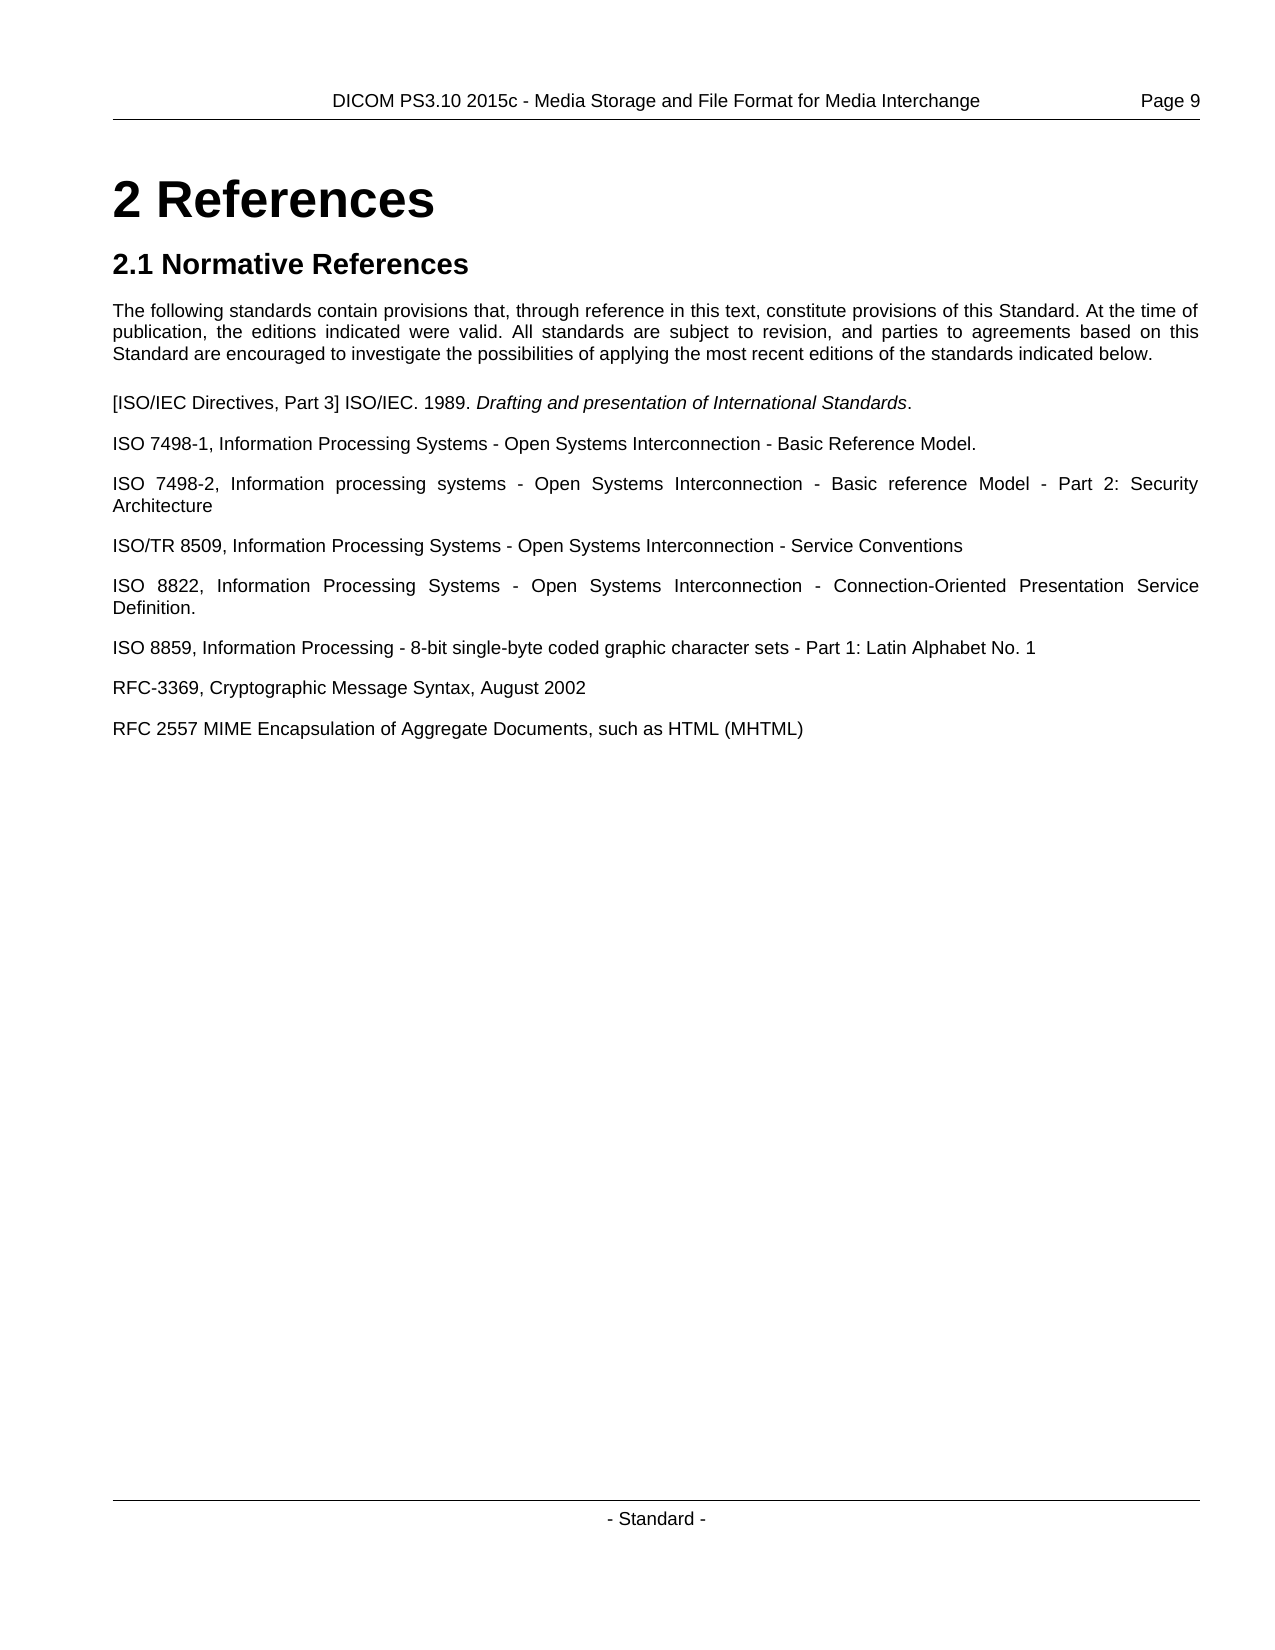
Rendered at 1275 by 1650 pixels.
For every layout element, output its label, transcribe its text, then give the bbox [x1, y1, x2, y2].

text ISO/TR 8509, Information Processing Systems - Open Systems Interconnection - Service Conventions [112, 535, 1200, 556]
text [ISO/IEC Directives, Part 3] ISO/IEC. 1989. Drafting and presentation of International Standards. [112, 392, 1200, 414]
text RFC 2557 MIME Encapsulation of Aggregate Documents, such as HTML (MHTML) [112, 717, 1200, 739]
text ISO 8822, Information Processing Systems - Open Systems Interconnection - Connection-Oriented Presentation Service Definition. [112, 575, 1200, 618]
text ISO 7498-2, Information processing systems - Open Systems Interconnection - Basic reference Model - Part 2: Security Architecture [112, 473, 1200, 516]
text RFC-3369, Cryptographic Message Syntax, August 2002 [112, 677, 1200, 699]
text 2.1 Normative References [112, 247, 1200, 281]
text ISO 7498-1, Information Processing Systems - Open Systems Interconnection - Basic Reference Model. [112, 432, 1200, 454]
text 2 References [112, 169, 1200, 228]
text The following standards contain provisions that, through reference in this text, constitute provisions of this Standard. At the time of publication, the editions indicated were valid. All standards are subject to revision, and parties to agreements based on this Standard are encouraged to investigate the possibilities of applying the most recent editions of the standards indicated below. [112, 299, 1200, 364]
text ISO 8859, Information Processing - 8-bit single-byte coded graphic character sets - Part 1: Latin Alphabet No. 1 [112, 637, 1200, 658]
